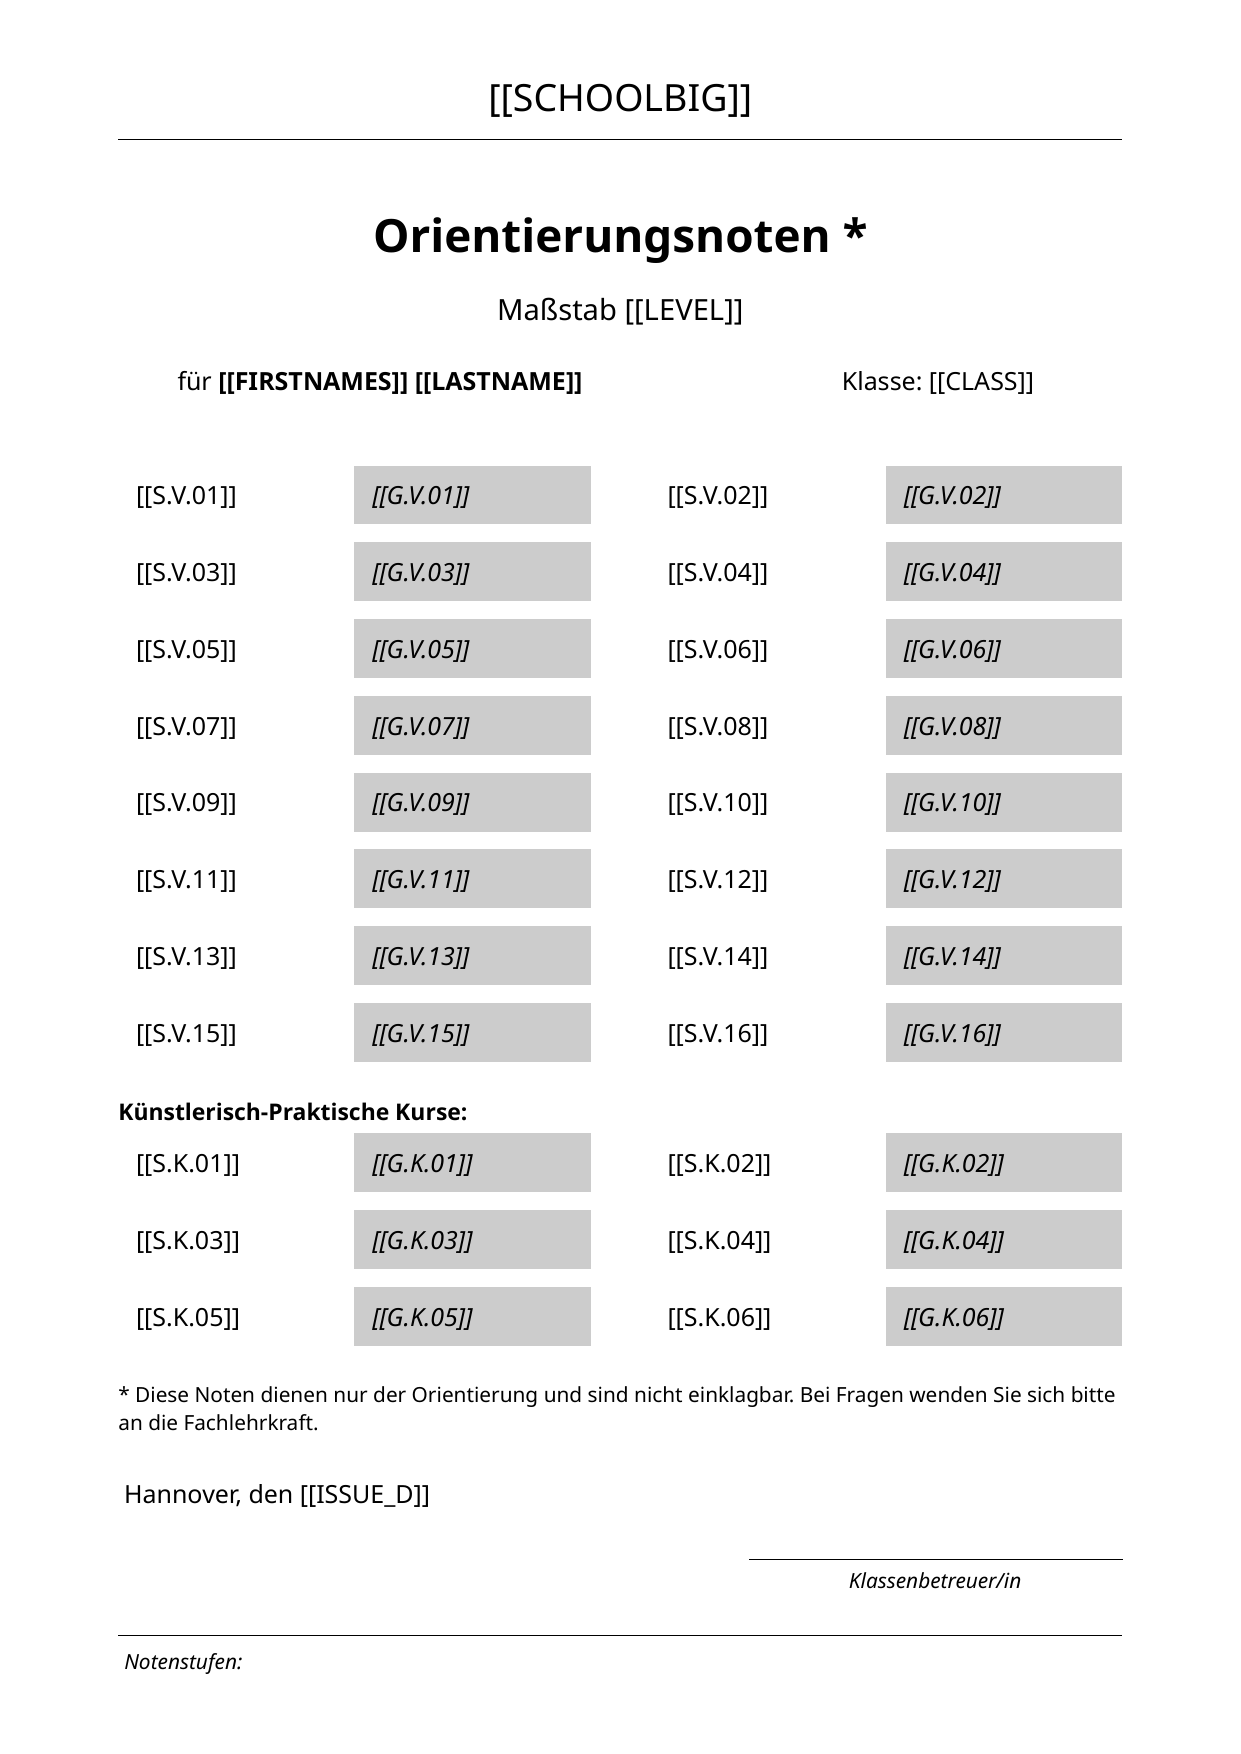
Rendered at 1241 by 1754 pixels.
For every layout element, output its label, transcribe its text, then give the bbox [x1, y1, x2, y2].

text Künstlerisch-Praktische Kurse: [118, 1096, 1122, 1127]
table_cell [[G.V.09]] [354, 773, 591, 832]
table_cell [118, 909, 354, 926]
table_cell [[G.V.06]] [886, 619, 1122, 678]
table_cell [[G.V.10]] [886, 773, 1122, 832]
table_cell [354, 909, 591, 926]
table_cell [886, 1269, 1122, 1287]
text [[SCHOOLBIG]] [118, 71, 1122, 122]
table_cell [[G.V.15]] [354, 1003, 591, 1062]
table_header [[G.K.02]] [886, 1133, 1122, 1192]
table_cell [591, 678, 649, 696]
table_cell [591, 542, 649, 601]
table_cell [[G.V.11]] [354, 849, 591, 908]
table_cell [591, 525, 649, 542]
table_header [[G.V.02]] [886, 466, 1122, 524]
table_header [[S.V.01]] [118, 466, 354, 524]
table_cell [591, 1192, 649, 1210]
table_header [[G.K.01]] [354, 1133, 591, 1192]
table_cell [[S.V.14]] [650, 926, 886, 985]
table_cell [[S.K.05]] [118, 1287, 354, 1346]
table_cell [591, 926, 649, 985]
table_cell [[G.V.07]] [354, 696, 591, 755]
table_cell [[G.V.14]] [886, 926, 1122, 985]
table_cell [[G.V.12]] [886, 849, 1122, 908]
table_cell [[G.K.04]] [886, 1210, 1122, 1269]
table_cell [354, 1192, 591, 1210]
table_cell [354, 755, 591, 773]
table_cell [[S.V.11]] [118, 849, 354, 908]
table_cell [886, 601, 1122, 619]
table_cell [[G.K.05]] [354, 1287, 591, 1346]
table_cell [118, 832, 354, 849]
table_cell [118, 525, 354, 542]
table_cell [118, 1192, 354, 1210]
table_cell [[G.V.03]] [354, 542, 591, 601]
table_cell [[S.V.15]] [118, 1003, 354, 1062]
table_cell [650, 601, 886, 619]
table_cell [591, 773, 649, 832]
table_cell [118, 678, 354, 696]
table_cell [650, 755, 886, 773]
table_cell [354, 601, 591, 619]
table_cell [591, 1003, 649, 1062]
table_cell [354, 985, 591, 1003]
table_header Notenstufen: [118, 1636, 285, 1687]
table_cell [118, 1269, 354, 1287]
table_cell [[S.V.07]] [118, 696, 354, 755]
table_header [591, 1133, 649, 1192]
table_cell [[S.V.04]] [650, 542, 886, 601]
table_header [285, 1636, 453, 1687]
table_cell [118, 985, 354, 1003]
table_header Klasse: [[CLASS]] [842, 363, 1063, 397]
text * Diese Noten dienen nur der Orientierung und sind nicht einklagbar. Bei Fragen wenden Sie sich bitte an die Fachlehrkraft. [118, 1380, 1122, 1437]
table_cell [650, 525, 886, 542]
table_cell [[G.V.04]] [886, 542, 1122, 601]
table_cell [591, 696, 649, 755]
table_cell [[S.V.03]] [118, 542, 354, 601]
table_cell [591, 832, 649, 849]
table_cell [[S.K.06]] [650, 1287, 886, 1346]
table_cell [118, 755, 354, 773]
table_cell [[S.V.05]] [118, 619, 354, 678]
table_header [591, 466, 649, 524]
table_cell [650, 678, 886, 696]
table_cell [[S.V.08]] [650, 696, 886, 755]
table_cell [886, 985, 1122, 1003]
table_cell [[S.V.06]] [650, 619, 886, 678]
table_cell [886, 678, 1122, 696]
table_header für [[FIRSTNAMES]] [[LASTNAME]] [177, 363, 842, 397]
table_cell [886, 525, 1122, 542]
title Orientierungsnoten * [118, 203, 1122, 266]
table_header Hannover, den [[ISSUE_D]] [118, 1471, 749, 1559]
table_cell [591, 619, 649, 678]
table_cell [886, 832, 1122, 849]
table_cell [886, 1192, 1122, 1210]
table_cell [118, 601, 354, 619]
table_header [453, 1636, 620, 1687]
table_cell [[S.V.12]] [650, 849, 886, 908]
table_header [749, 1471, 1123, 1559]
table_header [[G.V.01]] [354, 466, 591, 524]
table_cell [591, 755, 649, 773]
table_cell [[S.V.16]] [650, 1003, 886, 1062]
table_header [788, 1636, 955, 1687]
table_cell [650, 909, 886, 926]
table_cell [591, 985, 649, 1003]
table_cell Klassenbetreuer/in [749, 1560, 1123, 1600]
table_cell [[S.K.04]] [650, 1210, 886, 1269]
table_cell [[G.V.08]] [886, 696, 1122, 755]
table_cell [591, 1269, 649, 1287]
table_cell [650, 832, 886, 849]
table_cell [650, 1269, 886, 1287]
table_cell [[G.K.03]] [354, 1210, 591, 1269]
table_cell [[G.K.06]] [886, 1287, 1122, 1346]
subtitle Maßstab [[LEVEL]] [118, 289, 1122, 329]
table_cell [[S.V.13]] [118, 926, 354, 985]
table_header [955, 1636, 1122, 1687]
table_cell [[G.V.16]] [886, 1003, 1122, 1062]
table_header [[S.K.01]] [118, 1133, 354, 1192]
table_header [[S.K.02]] [650, 1133, 886, 1192]
table_header [[S.V.02]] [650, 466, 886, 524]
table_header [620, 1636, 787, 1687]
table_cell [354, 678, 591, 696]
table_cell [650, 985, 886, 1003]
table_cell [[G.V.13]] [354, 926, 591, 985]
table_cell [[G.V.05]] [354, 619, 591, 678]
table_cell [591, 849, 649, 908]
table_cell [118, 1559, 749, 1600]
table_cell [[S.K.03]] [118, 1210, 354, 1269]
table_cell [591, 601, 649, 619]
table_cell [650, 1192, 886, 1210]
table_cell [886, 755, 1122, 773]
table_cell [[S.V.09]] [118, 773, 354, 832]
table_cell [354, 1269, 591, 1287]
table_cell [591, 1287, 649, 1346]
table_cell [354, 832, 591, 849]
table_cell [886, 909, 1122, 926]
table_cell [591, 1210, 649, 1269]
table_cell [354, 525, 591, 542]
table_cell [[S.V.10]] [650, 773, 886, 832]
table_cell [591, 909, 649, 926]
